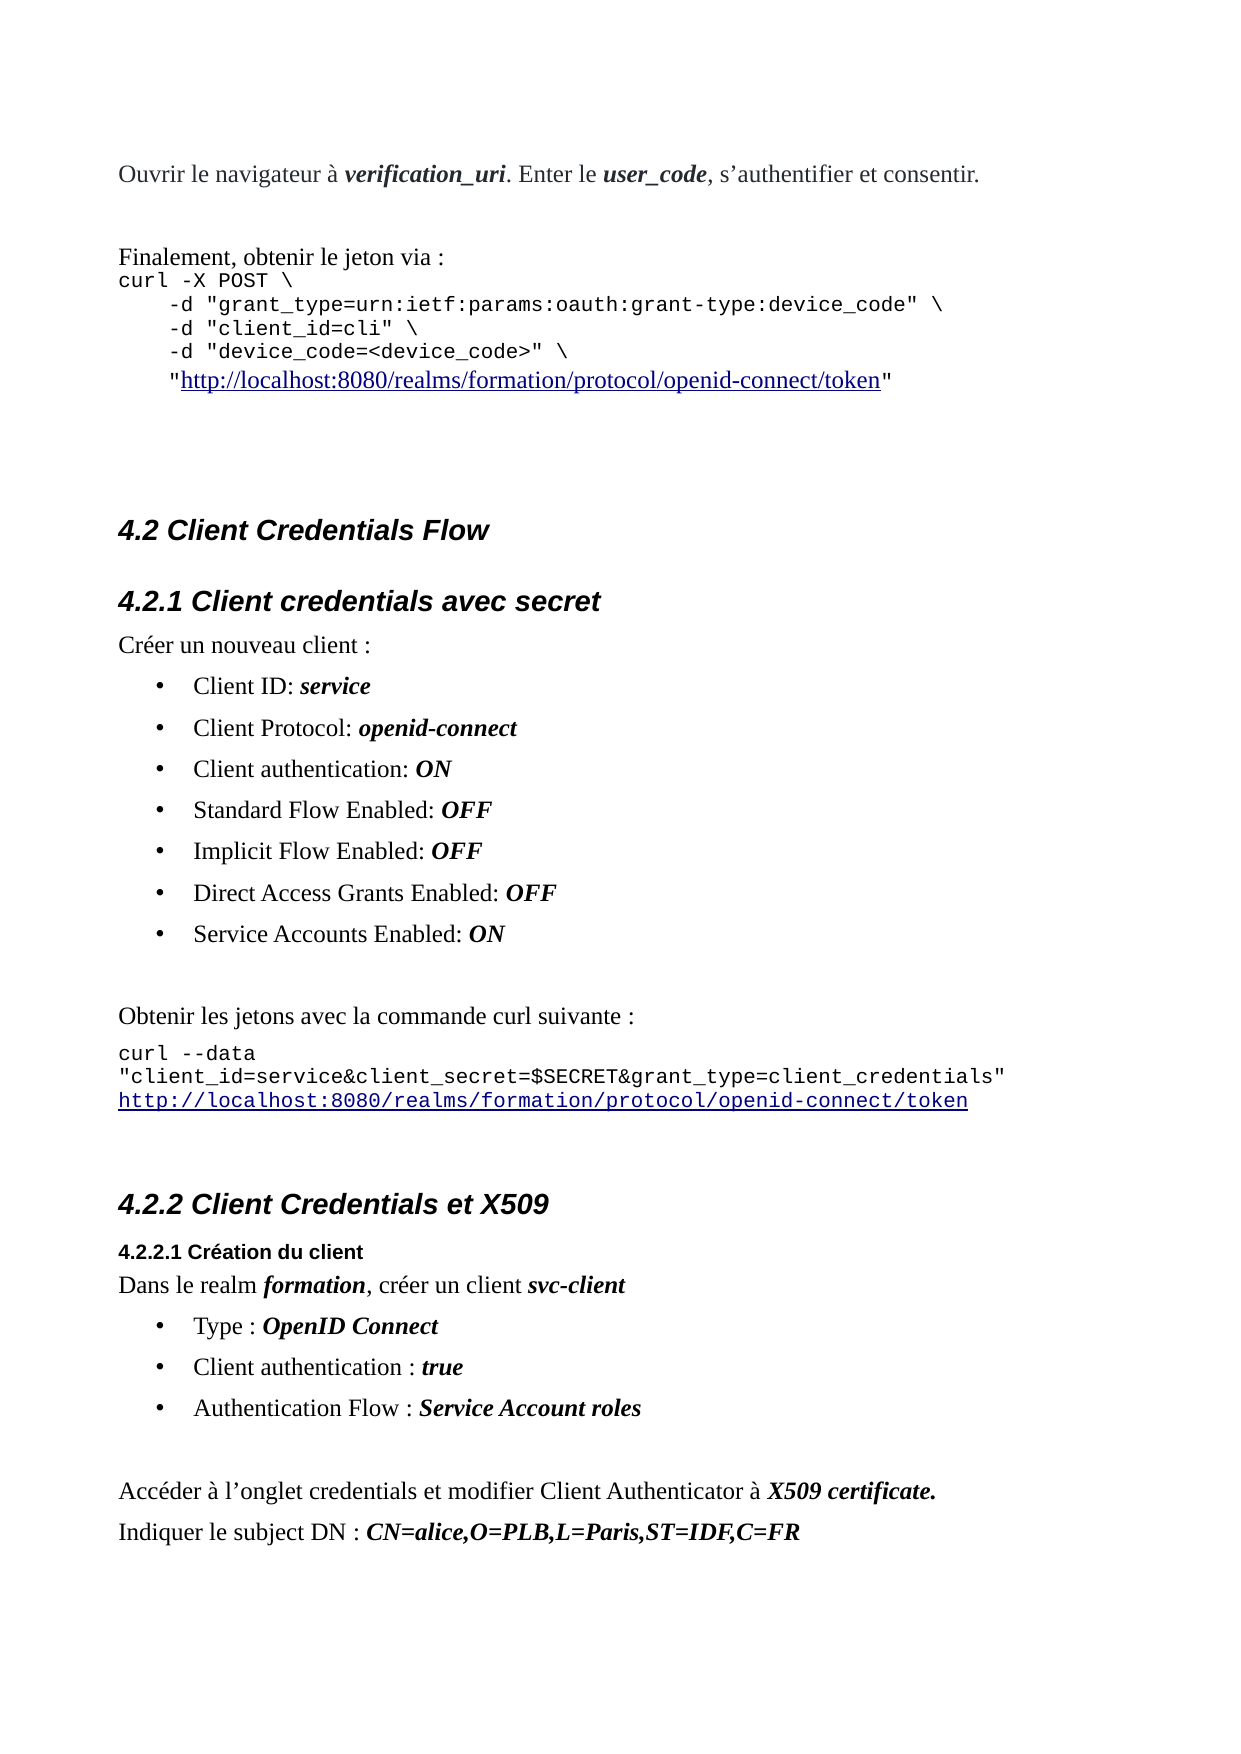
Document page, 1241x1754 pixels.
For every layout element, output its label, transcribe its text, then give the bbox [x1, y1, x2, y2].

subtitle 4.2.1 Client credentials avec secret [118, 584, 1122, 618]
text -d "device_code=<device_code>" \ [118, 341, 1122, 365]
subtitle 4.2.2 Client Credentials et X509 [118, 1187, 1122, 1221]
list Service Accounts Enabled: ON [156, 919, 1122, 948]
list Standard Flow Enabled: OFF [156, 795, 1122, 824]
text curl -X POST \ [118, 270, 1122, 294]
subtitle 4.2 Client Credentials Flow [118, 513, 1122, 547]
text -d "client_id=cli" \ [118, 318, 1122, 341]
list Client authentication : true [156, 1352, 1122, 1381]
text Créer un nouveau client : [118, 630, 1122, 659]
text Dans le realm formation, créer un client svc-client [118, 1270, 1122, 1298]
text Ouvrir le navigateur à verification_uri. Enter le user_code, s’authentifier et consentir. [118, 159, 1122, 188]
text Finalement, obtenir le jeton via : [118, 242, 1122, 270]
list Client ID: service [156, 671, 1122, 700]
text curl --data "client_id=service&client_secret=$SECRET&grant_type=client_credentials" http://localhost:8080/realms/formation/protocol/openid-connect/token [118, 1043, 1122, 1114]
list Type : OpenID Connect [156, 1311, 1122, 1340]
text -d "grant_type=urn:ietf:params:oauth:grant-type:device_code" \ [118, 294, 1122, 318]
list Implicit Flow Enabled: OFF [156, 836, 1122, 865]
text Accéder à l’onglet credentials et modifier Client Authenticator à X509 certificate. [118, 1476, 1122, 1505]
list Client authentication: ON [156, 754, 1122, 783]
subtitle 4.2.2.1 Création du client [118, 1239, 1122, 1263]
list Direct Access Grants Enabled: OFF [156, 878, 1122, 906]
text Obtenir les jetons avec la commande curl suivante : [118, 1001, 1122, 1030]
text Indiquer le subject DN : CN=alice,O=PLB,L=Paris,ST=IDF,C=FR [118, 1517, 1122, 1546]
text "http://localhost:8080/realms/formation/protocol/openid-connect/token" [118, 365, 1122, 394]
list Client Protocol: openid-connect [156, 713, 1122, 741]
list Authentication Flow : Service Account roles [156, 1393, 1122, 1422]
